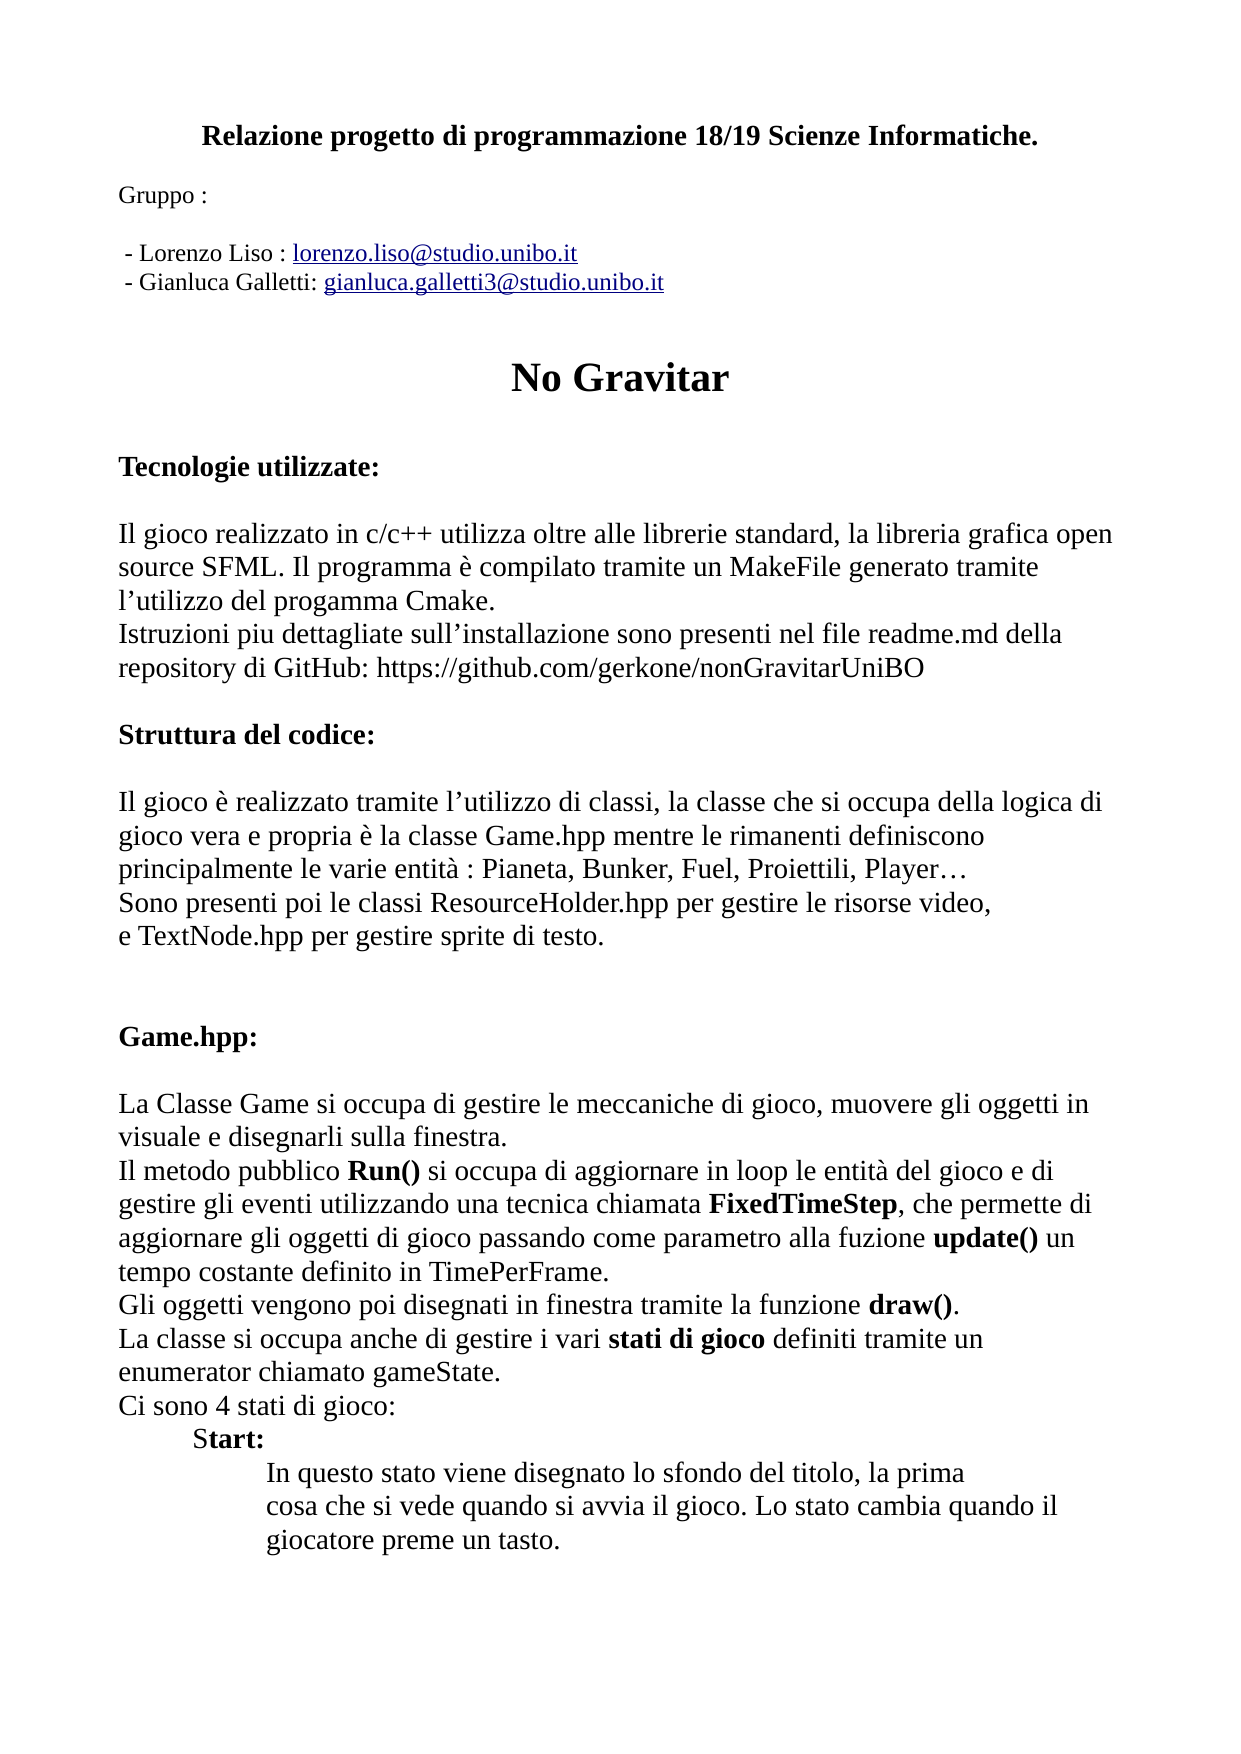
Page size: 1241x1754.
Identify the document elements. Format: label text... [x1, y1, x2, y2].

text Il metodo pubblico Run() si occupa di aggiornare in loop le entità del gioco e di gestire gli eventi utilizzando una tecnica chiamata FixedTimeStep, che permette di aggiornare gli oggetti di gioco passando come parametro alla fuzione update() un tempo costante definito in TimePerFrame. [118, 1153, 1122, 1287]
text - Gianluca Galletti: gianluca.galletti3@studio.unibo.it [118, 267, 1122, 295]
text Gruppo : [118, 180, 1122, 209]
text La classe si occupa anche di gestire i vari stati di gioco definiti tramite un enumerator chiamato gameState. [118, 1321, 1122, 1388]
text Game.hpp: [118, 1019, 1122, 1052]
text In questo stato viene disegnato lo sfondo del titolo, la prima cosa che si vede quando si avvia il gioco. Lo stato cambia quando il giocatore preme un tasto. [118, 1455, 1122, 1556]
text e TextNode.hpp per gestire sprite di testo. [118, 918, 1122, 952]
text Sono presenti poi le classi ResourceHolder.hpp per gestire le risorse video, [118, 885, 1122, 918]
text No Gravitar [118, 353, 1122, 401]
text - Lorenzo Liso : lorenzo.liso@studio.unibo.it [118, 238, 1122, 267]
text Tecnologie utilizzate: [118, 449, 1122, 482]
text Il gioco è realizzato tramite l’utilizzo di classi, la classe che si occupa della logica di gioco vera e propria è la classe Game.hpp mentre le rimanenti definiscono principalmente le varie entità : Pianeta, Bunker, Fuel, Proiettili, Player… [118, 784, 1122, 885]
text Il gioco realizzato in c/c++ utilizza oltre alle librerie standard, la libreria grafica open source SFML. Il programma è compilato tramite un MakeFile generato tramite l’utilizzo del progamma Cmake. [118, 516, 1122, 616]
text Ci sono 4 stati di gioco: [118, 1388, 1122, 1421]
text Gli oggetti vengono poi disegnati in finestra tramite la funzione draw(). [118, 1287, 1122, 1321]
text Relazione progetto di programmazione 18/19 Scienze Informatiche. [118, 118, 1122, 152]
text La Classe Game si occupa di gestire le meccaniche di gioco, muovere gli oggetti in visuale e disegnarli sulla finestra. [118, 1086, 1122, 1153]
text Istruzioni piu dettagliate sull’installazione sono presenti nel file readme.md della repository di GitHub: https://github.com/gerkone/nonGravitarUniBO [118, 616, 1122, 683]
text Start: [118, 1421, 1122, 1455]
text Struttura del codice: [118, 717, 1122, 751]
